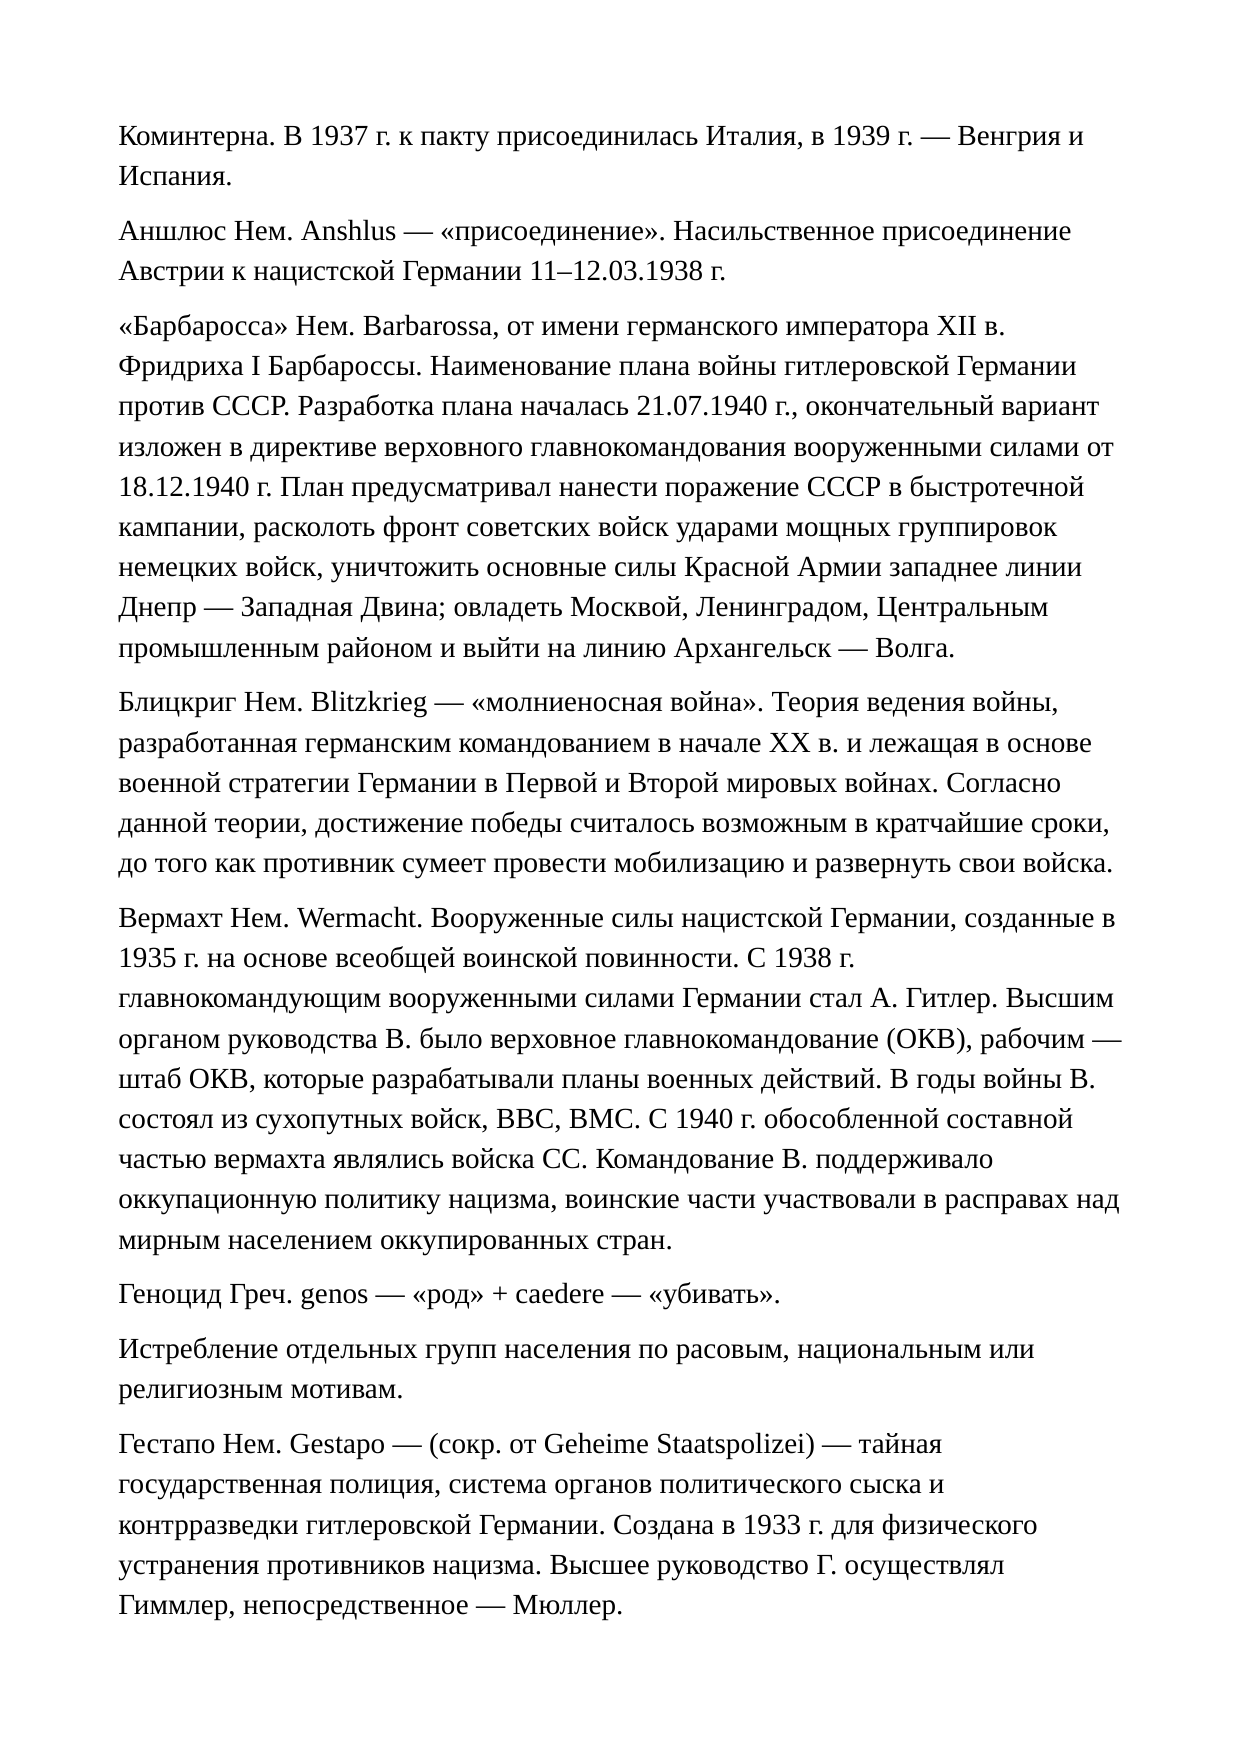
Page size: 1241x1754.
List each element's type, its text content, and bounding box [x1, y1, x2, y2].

text Гестапо Нем. Gestapo — (сокр. от Geheime Staatspolizei) — тайная государственная полиция, система органов политического сыска и контрразведки гитлеровской Германии. Создана в 1933 г. для физического устранения противников нацизма. Высшее руководство Г. осуществлял Гиммлер, непосредственное — Мюллер. [118, 1426, 1122, 1621]
text «Барбаросса» Нем. Barbarossa, от имени германского императора XII в. Фридриха I Барбароссы. Наименование плана войны гитлеровской Германии против СССР. Разработка плана началась 21.07.1940 г., окончательный вариант изложен в директиве верховного главнокомандования вооруженными силами от 18.12.1940 г. План предусматривал нанести поражение СССР в быстротечной кампании, расколоть фронт советских войск ударами мощных группировок немецких войск, уничтожить основные силы Красной Армии западнее линии Днепр — Западная Двина; овладеть Москвой, Ленинградом, Центральным промышленным районом и выйти на линию Архангельск — Волга. [118, 308, 1122, 663]
text Геноцид Греч. genos — «род» + caedere — «убивать». [118, 1277, 1122, 1310]
text Аншлюс Нем. Anshlus — «присоединение». Насильственное присоединение Австрии к нацистской Германии 11–12.03.1938 г. [118, 213, 1122, 287]
text Коминтерна. В 1937 г. к пакту присоединилась Италия, в 1939 г. — Венгрия и Испания. [118, 118, 1122, 192]
text Блицкриг Нем. Blitzkrieg — «молниеносная война». Теория ведения войны, разработанная германским командованием в начале ХХ в. и лежащая в основе военной стратегии Германии в Первой и Второй мировых войнах. Согласно данной теории, достижение победы считалось возможным в кратчайшие сроки, до того как противник сумеет провести мобилизацию и развернуть свои войска. [118, 684, 1122, 879]
text Вермахт Нем. Wermacht. Вооруженные силы нацистской Германии, созданные в 1935 г. на основе всеобщей воинской повинности. С 1938 г. главнокомандующим вооруженными силами Германии стал А. Гитлер. Высшим органом руководства В. было верховное главнокомандование (ОКВ), рабочим — штаб ОКВ, которые разрабатывали планы военных действий. В годы войны В. состоял из сухопутных войск, ВВС, ВМС. С 1940 г. обособленной составной частью вермахта являлись войска СС. Командование В. поддерживало оккупационную политику нацизма, воинские части участвовали в расправах над мирным населением оккупированных стран. [118, 900, 1122, 1255]
text Истребление отдельных групп населения по расовым, национальным или религиозным мотивам. [118, 1331, 1122, 1405]
